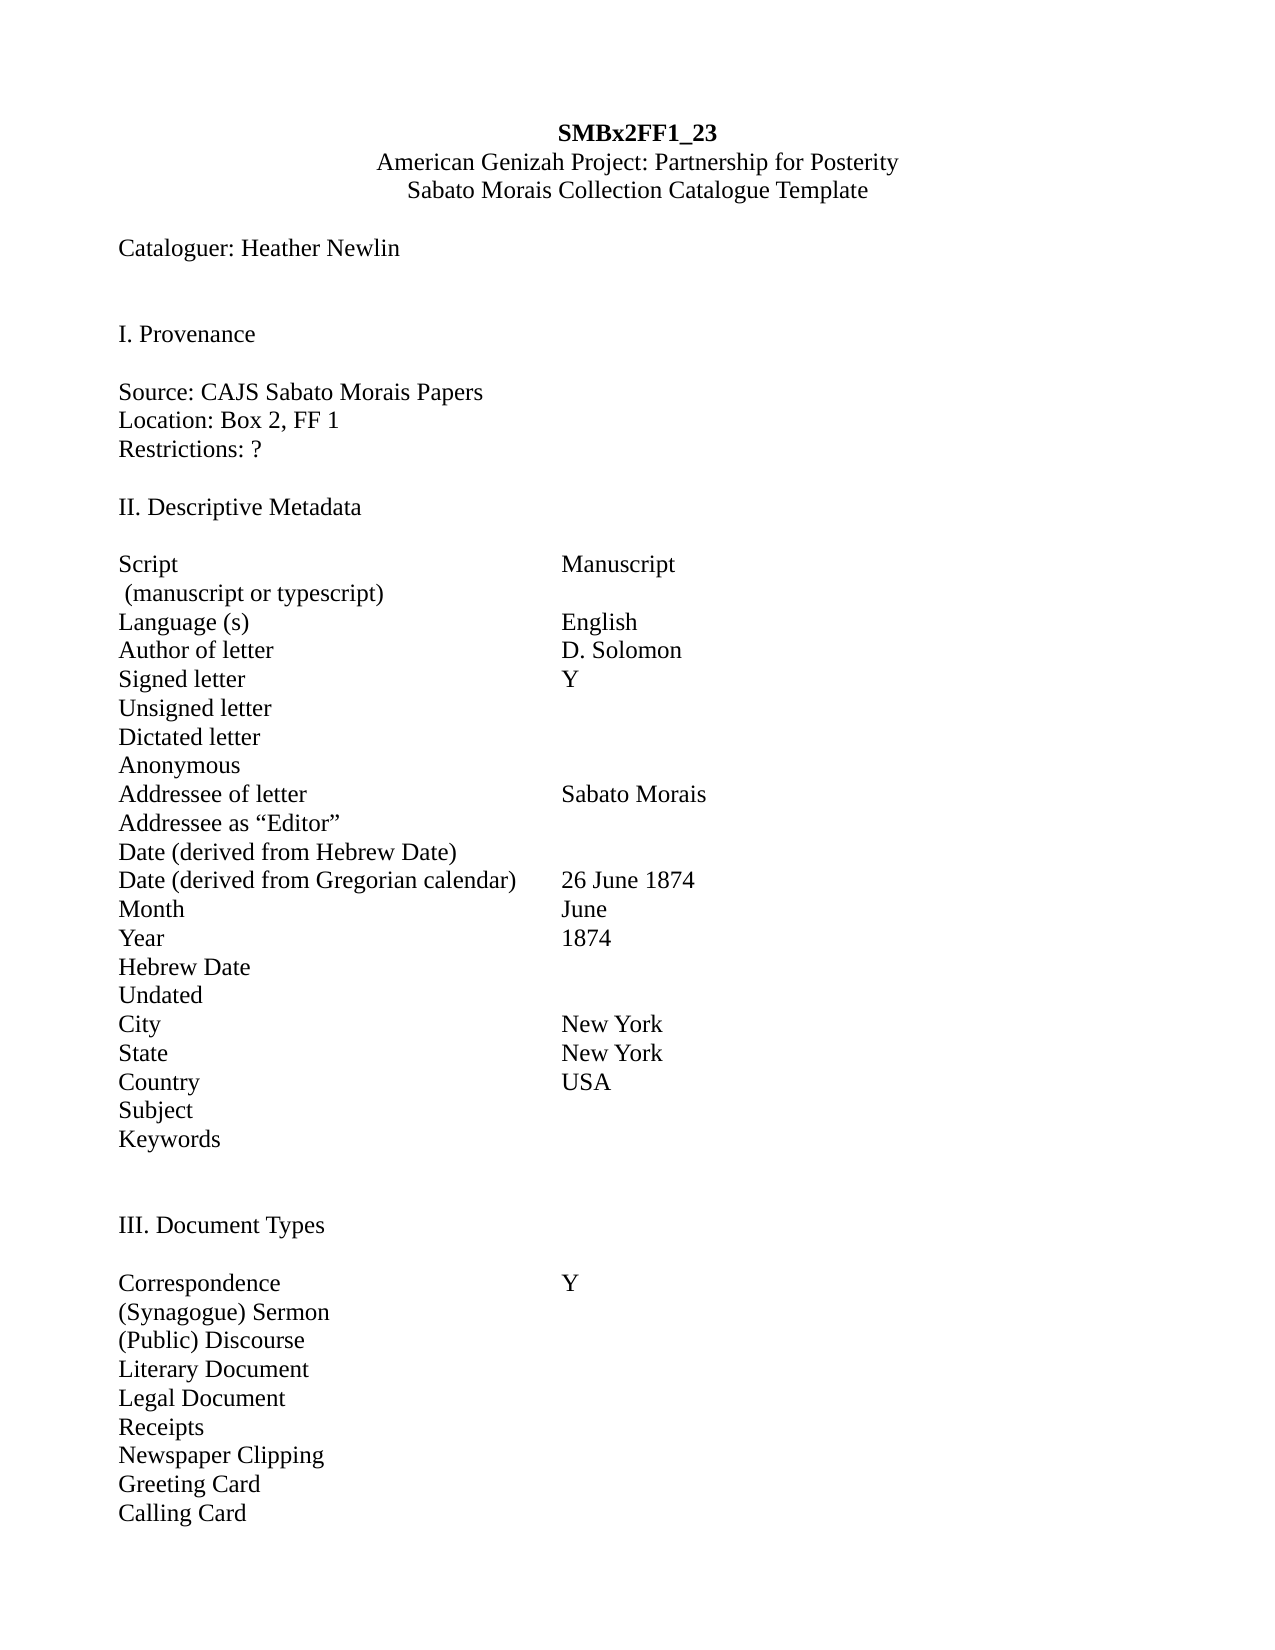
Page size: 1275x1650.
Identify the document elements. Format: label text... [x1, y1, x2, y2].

text Restrictions: ? [118, 434, 1157, 463]
text Source: CAJS Sabato Morais Papers [118, 377, 1157, 406]
text American Genizah Project: Partnership for Posterity [118, 147, 1157, 176]
text City New York [118, 1009, 1157, 1038]
text Greeting Card [118, 1469, 1157, 1498]
text (Public) Discourse [118, 1326, 1157, 1354]
text I. Provenance [118, 319, 1157, 348]
text Date (derived from Hebrew Date) [118, 837, 1157, 866]
text Country USA [118, 1067, 1157, 1096]
text III. Document Types [118, 1211, 1157, 1239]
text Addressee of letter Sabato Morais [118, 779, 1157, 808]
text Cataloguer: Heather Newlin [118, 233, 1157, 262]
text Script Manuscript [118, 549, 1157, 578]
text Sabato Morais Collection Catalogue Template [118, 176, 1157, 204]
text Dictated letter [118, 722, 1157, 751]
text Keywords [118, 1124, 1157, 1153]
text Author of letter D. Solomon [118, 636, 1157, 664]
text Literary Document [118, 1354, 1157, 1383]
text Language (s) English [118, 607, 1157, 636]
text Year 1874 [118, 923, 1157, 952]
text Hebrew Date [118, 952, 1157, 981]
text State New York [118, 1038, 1157, 1067]
text (manuscript or typescript) [118, 578, 1157, 607]
text Undated [118, 981, 1157, 1009]
text (Synagogue) Sermon [118, 1297, 1157, 1326]
text Anonymous [118, 751, 1157, 779]
text II. Descriptive Metadata [118, 492, 1157, 521]
text SMBx2FF1_23 [118, 118, 1157, 147]
text Correspondence Y [118, 1268, 1157, 1297]
text Unsigned letter [118, 693, 1157, 722]
text Receipts [118, 1412, 1157, 1441]
text Addressee as “Editor” [118, 808, 1157, 837]
text Calling Card [118, 1498, 1157, 1527]
text Month June [118, 894, 1157, 923]
text Legal Document [118, 1383, 1157, 1412]
text Signed letter Y [118, 664, 1157, 693]
text Newspaper Clipping [118, 1441, 1157, 1469]
text Subject [118, 1096, 1157, 1124]
text Date (derived from Gregorian calendar) 26 June 1874 [118, 866, 1157, 894]
text Location: Box 2, FF 1 [118, 406, 1157, 434]
